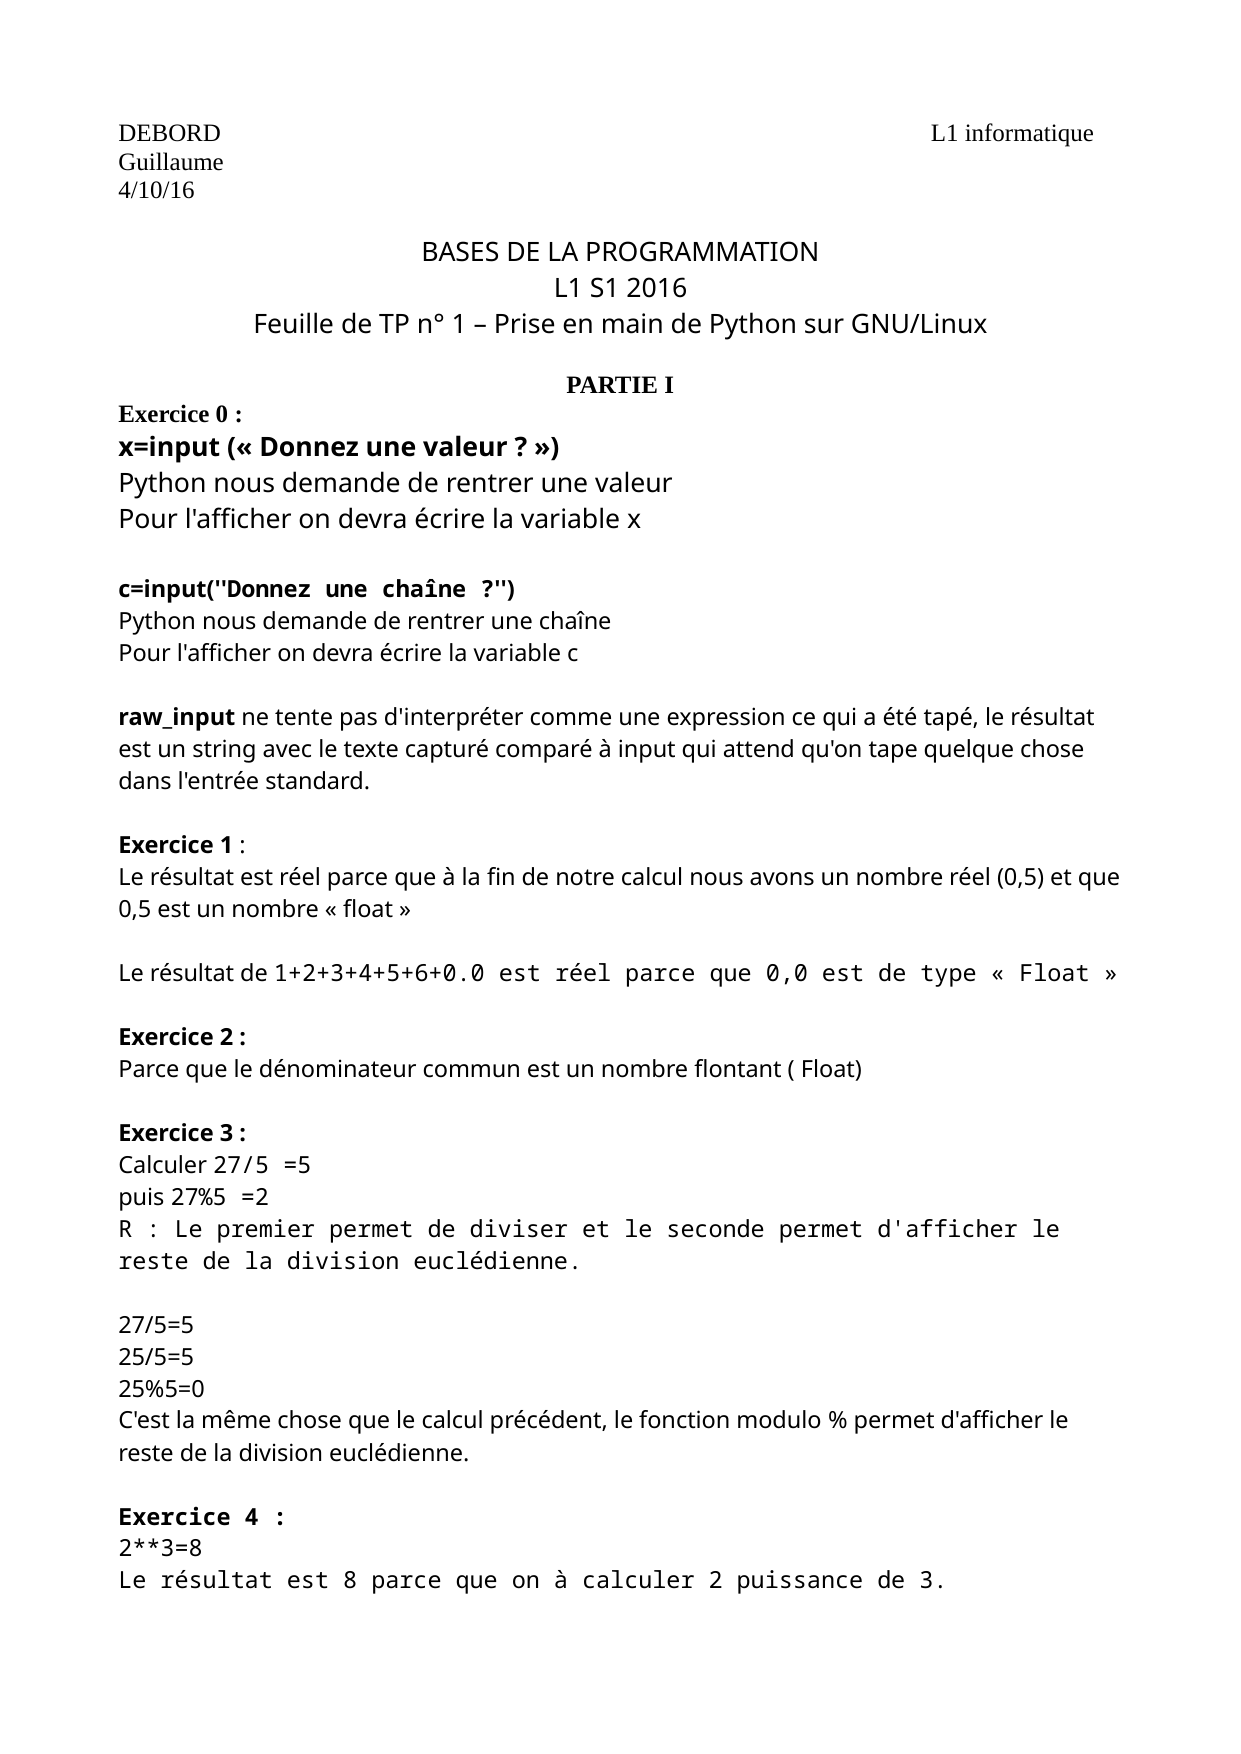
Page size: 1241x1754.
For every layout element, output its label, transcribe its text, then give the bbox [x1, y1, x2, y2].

text 25/5=5 [118, 1340, 1122, 1372]
text L1 S1 2016 [118, 269, 1122, 305]
text puis 27%5 =2 [118, 1180, 1122, 1212]
text BASES DE LA PROGRAMMATION [118, 233, 1122, 269]
text Exercice 4 : [118, 1500, 1122, 1532]
text Python nous demande de rentrer une chaîne [118, 604, 1122, 636]
text Exercice 1 : [118, 828, 1122, 860]
text Parce que le dénominateur commun est un nombre flontant ( Float) [118, 1052, 1122, 1084]
text Exercice 2 : [118, 1020, 1122, 1052]
text 4/10/16 [118, 176, 1122, 204]
text 25%5=0 [118, 1372, 1122, 1404]
text DEBORD L1 informatique [118, 118, 1122, 147]
text Exercice 0 : [118, 399, 1122, 428]
text Pour l'afficher on devra écrire la variable c [118, 636, 1122, 668]
text Le résultat est réel parce que à la fin de notre calcul nous avons un nombre réel (0,5) et que 0,5 est un nombre « float » [118, 860, 1122, 924]
text R : Le premier permet de diviser et le seconde permet d'afficher le reste de la division euclédienne. [118, 1212, 1122, 1276]
text 2**3=8 [118, 1532, 1122, 1564]
text Python nous demande de rentrer une valeur [118, 464, 1122, 500]
text x=input (« Donnez une valeur ? ») [118, 428, 1122, 464]
text Exercice 3 : [118, 1116, 1122, 1148]
text Le résultat de 1+2+3+4+5+6+0.0 est réel parce que 0,0 est de type « Float » [118, 956, 1122, 988]
text Guillaume [118, 147, 1122, 176]
text Le résultat est 8 parce que on à calculer 2 puissance de 3. [118, 1564, 1122, 1596]
text Calculer 27/5 =5 [118, 1148, 1122, 1180]
text Pour l'afficher on devra écrire la variable x [118, 500, 1122, 536]
text 27/5=5 [118, 1308, 1122, 1340]
text Feuille de TP n° 1 – Prise en main de Python sur GNU/Linux [118, 305, 1122, 342]
text PARTIE I [118, 370, 1122, 399]
text C'est la même chose que le calcul précédent, le fonction modulo % permet d'afficher le reste de la division euclédienne. [118, 1404, 1122, 1468]
text raw_input ne tente pas d'interpréter comme une expression ce qui a été tapé, le résultat est un string avec le texte capturé comparé à input qui attend qu'on tape quelque chose dans l'entrée standard. [118, 700, 1122, 796]
text c=input(''Donnez une chaîne ?'') [118, 572, 1122, 604]
